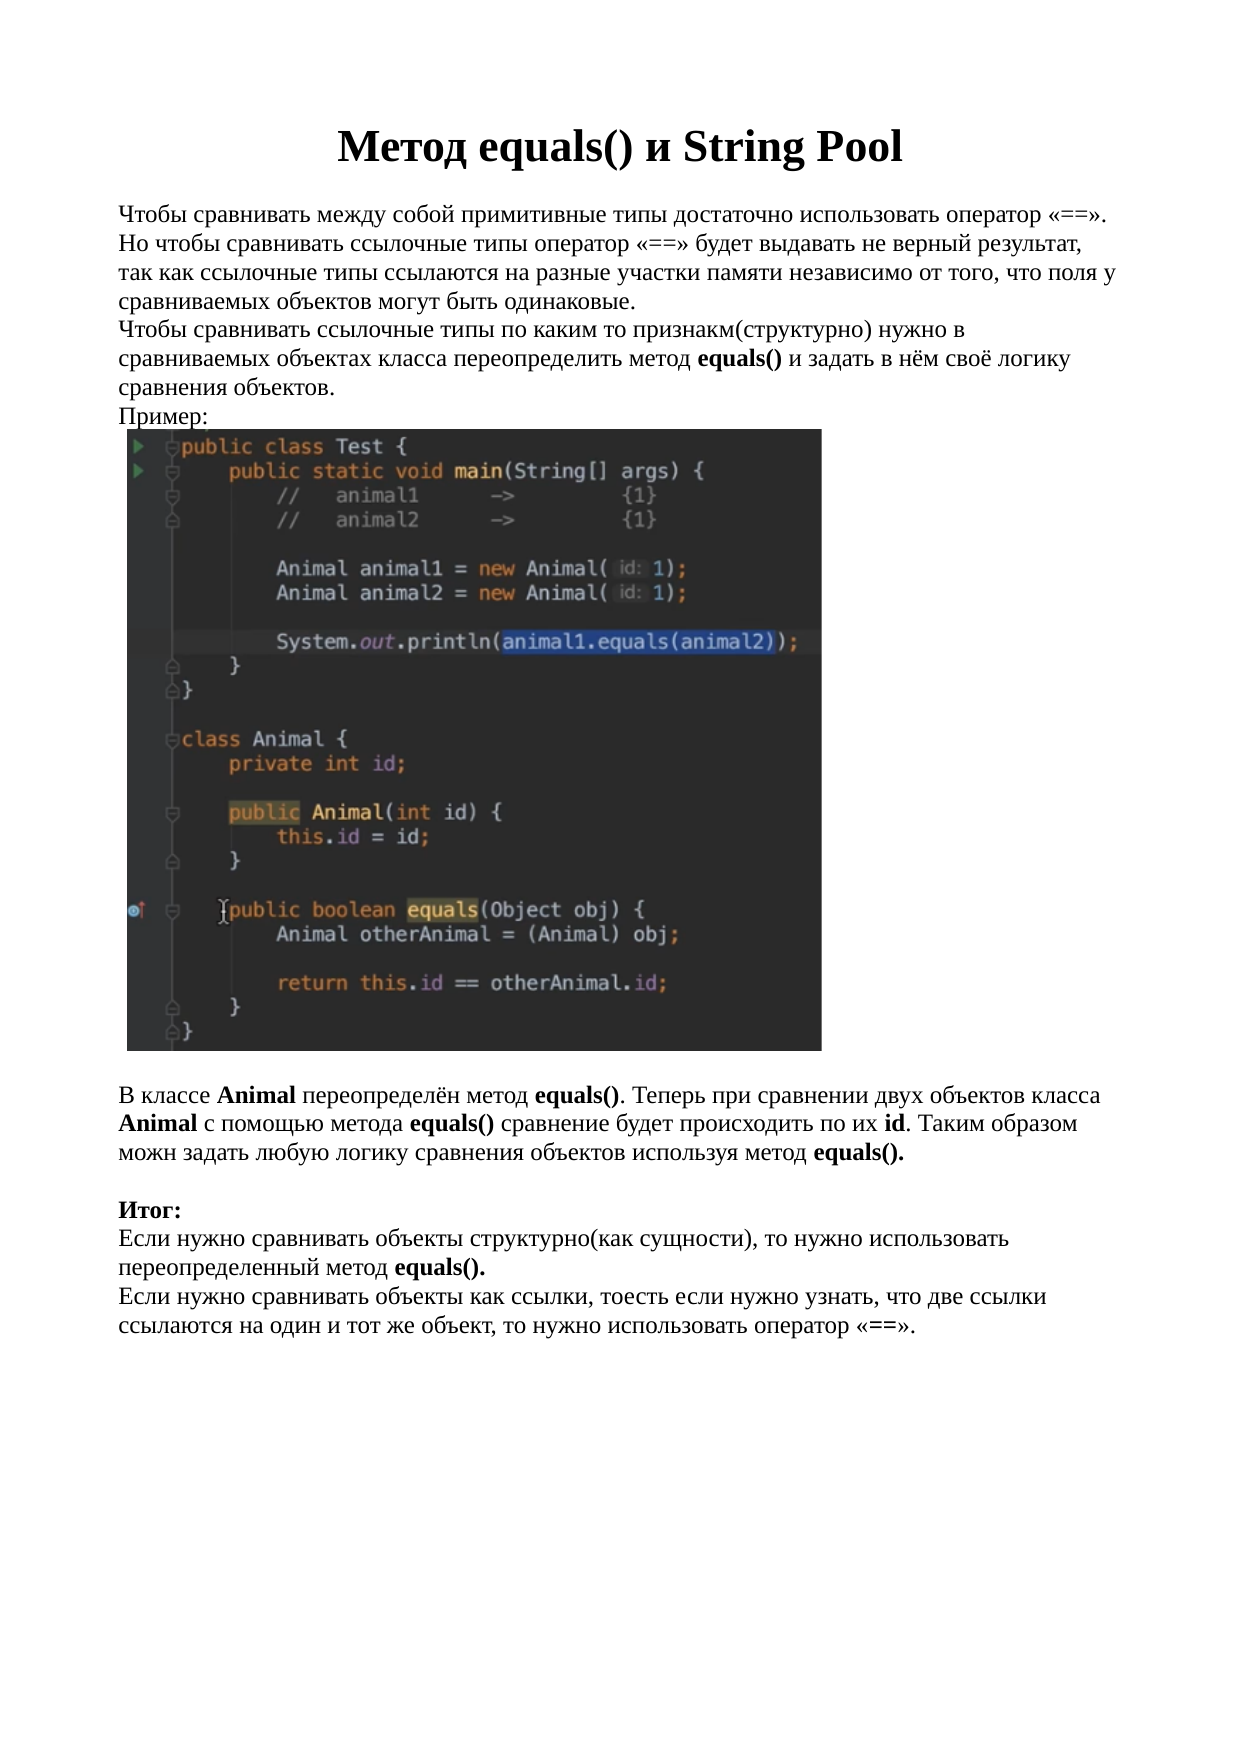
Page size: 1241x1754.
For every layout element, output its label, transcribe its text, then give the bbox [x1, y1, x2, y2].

text Если нужно сравнивать объекты как ссылки, тоесть если нужно узнать, что две ссылки ссылаются на один и тот же объект, то нужно использовать оператор «==». [118, 1281, 1122, 1338]
picture [127, 429, 822, 1051]
text Пример: [118, 401, 1122, 429]
text Чтобы сравнивать между собой примитивные типы достаточно использовать оператор «==». Но чтобы сравнивать ссылочные типы оператор «==» будет выдавать не верный результат, так как ссылочные типы ссылаются на разные участки памяти независимо от того, что поля у сравниваемых объектов могут быть одинаковые. [118, 199, 1122, 314]
text Метод equals() и String Pool [118, 118, 1122, 171]
text В классе Animal переопределён метод equals(). Теперь при сравнении двух объектов класса Animal с помощью метода equals() сравнение будет происходить по их id. Таким образом можн задать любую логику сравнения объектов используя метод equals(). [118, 1080, 1122, 1166]
text Если нужно сравнивать объекты структурно(как сущности), то нужно использовать переопределенный метод equals(). [118, 1223, 1122, 1281]
text Чтобы сравнивать ссылочные типы по каким то признакм(структурно) нужно в сравниваемых объектах класса переопределить метод equals() и задать в нём своё логику сравнения объектов. [118, 314, 1122, 401]
text Итог: [118, 1195, 1122, 1223]
